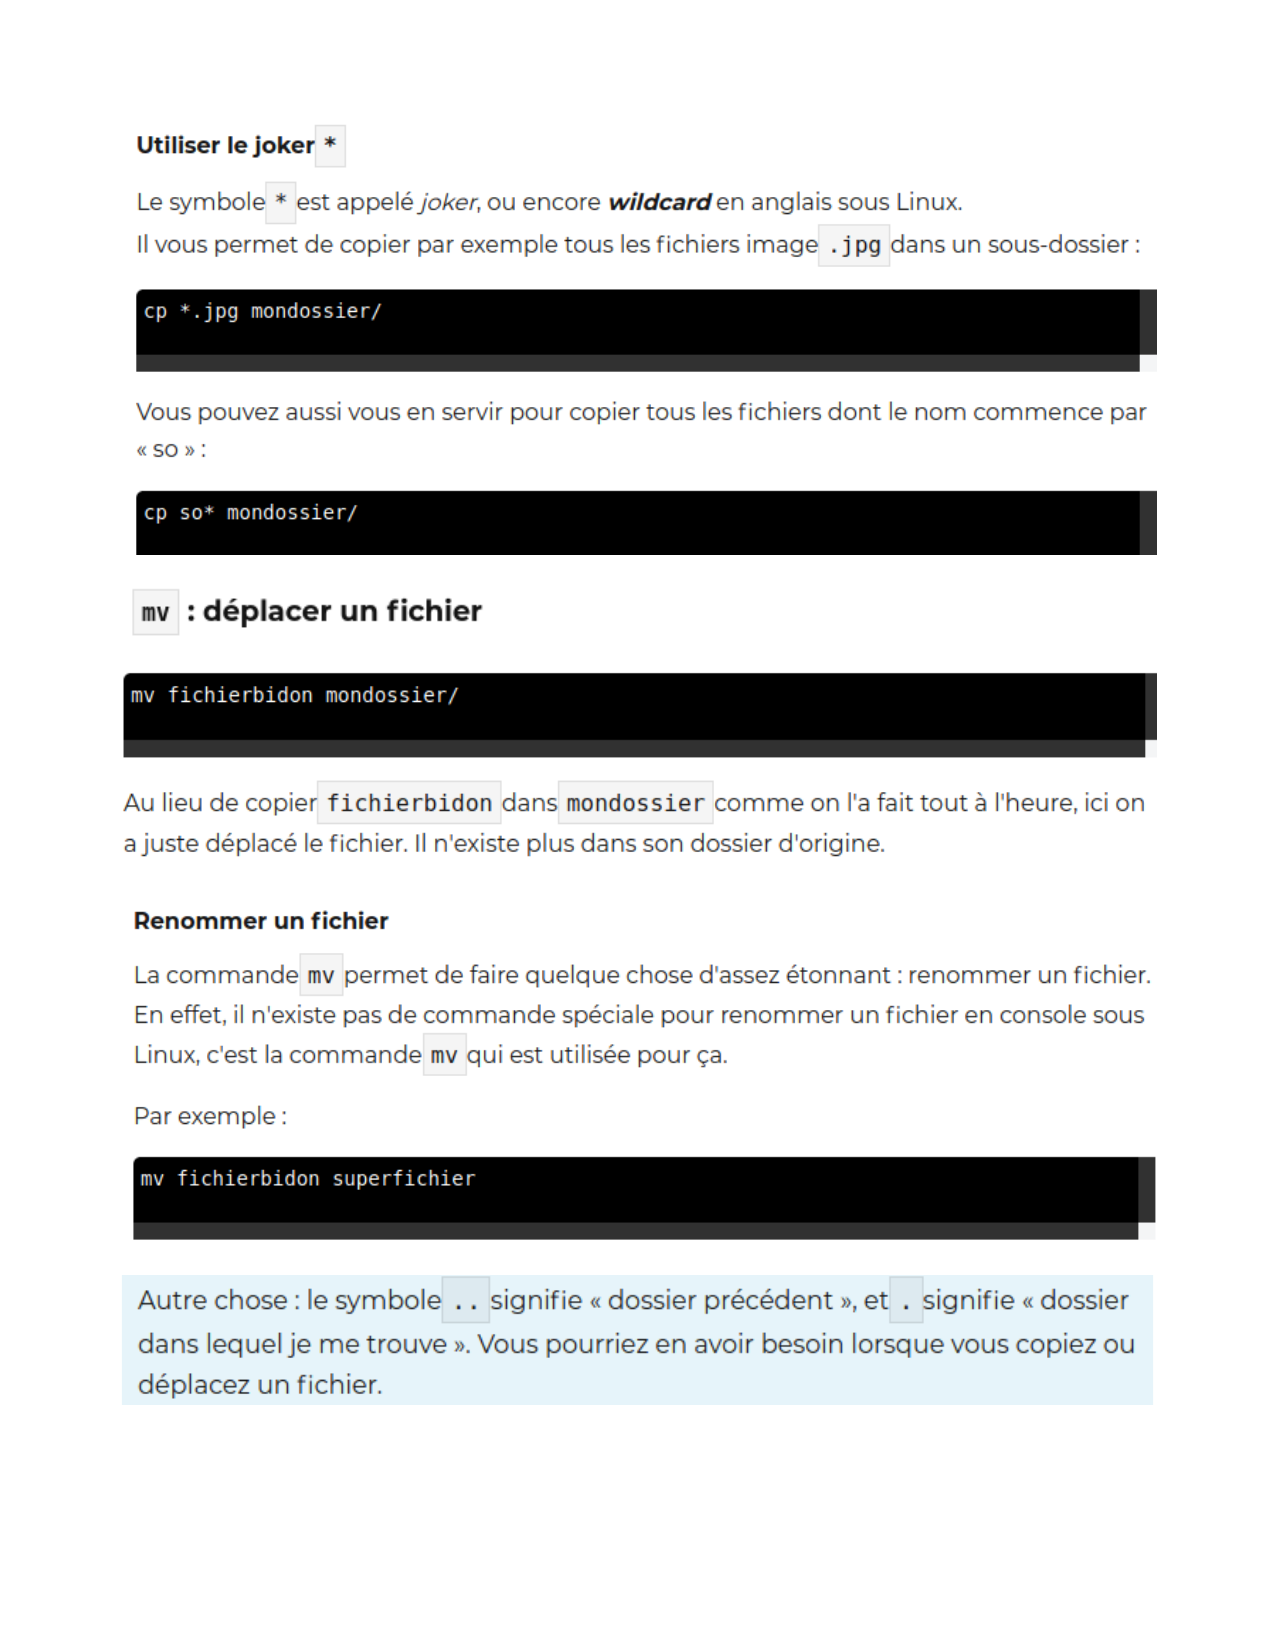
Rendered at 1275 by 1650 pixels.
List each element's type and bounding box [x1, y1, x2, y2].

picture [128, 583, 494, 642]
picture [118, 896, 1157, 1247]
picture [118, 118, 1157, 555]
picture [121, 1275, 1154, 1405]
picture [118, 669, 1157, 868]
